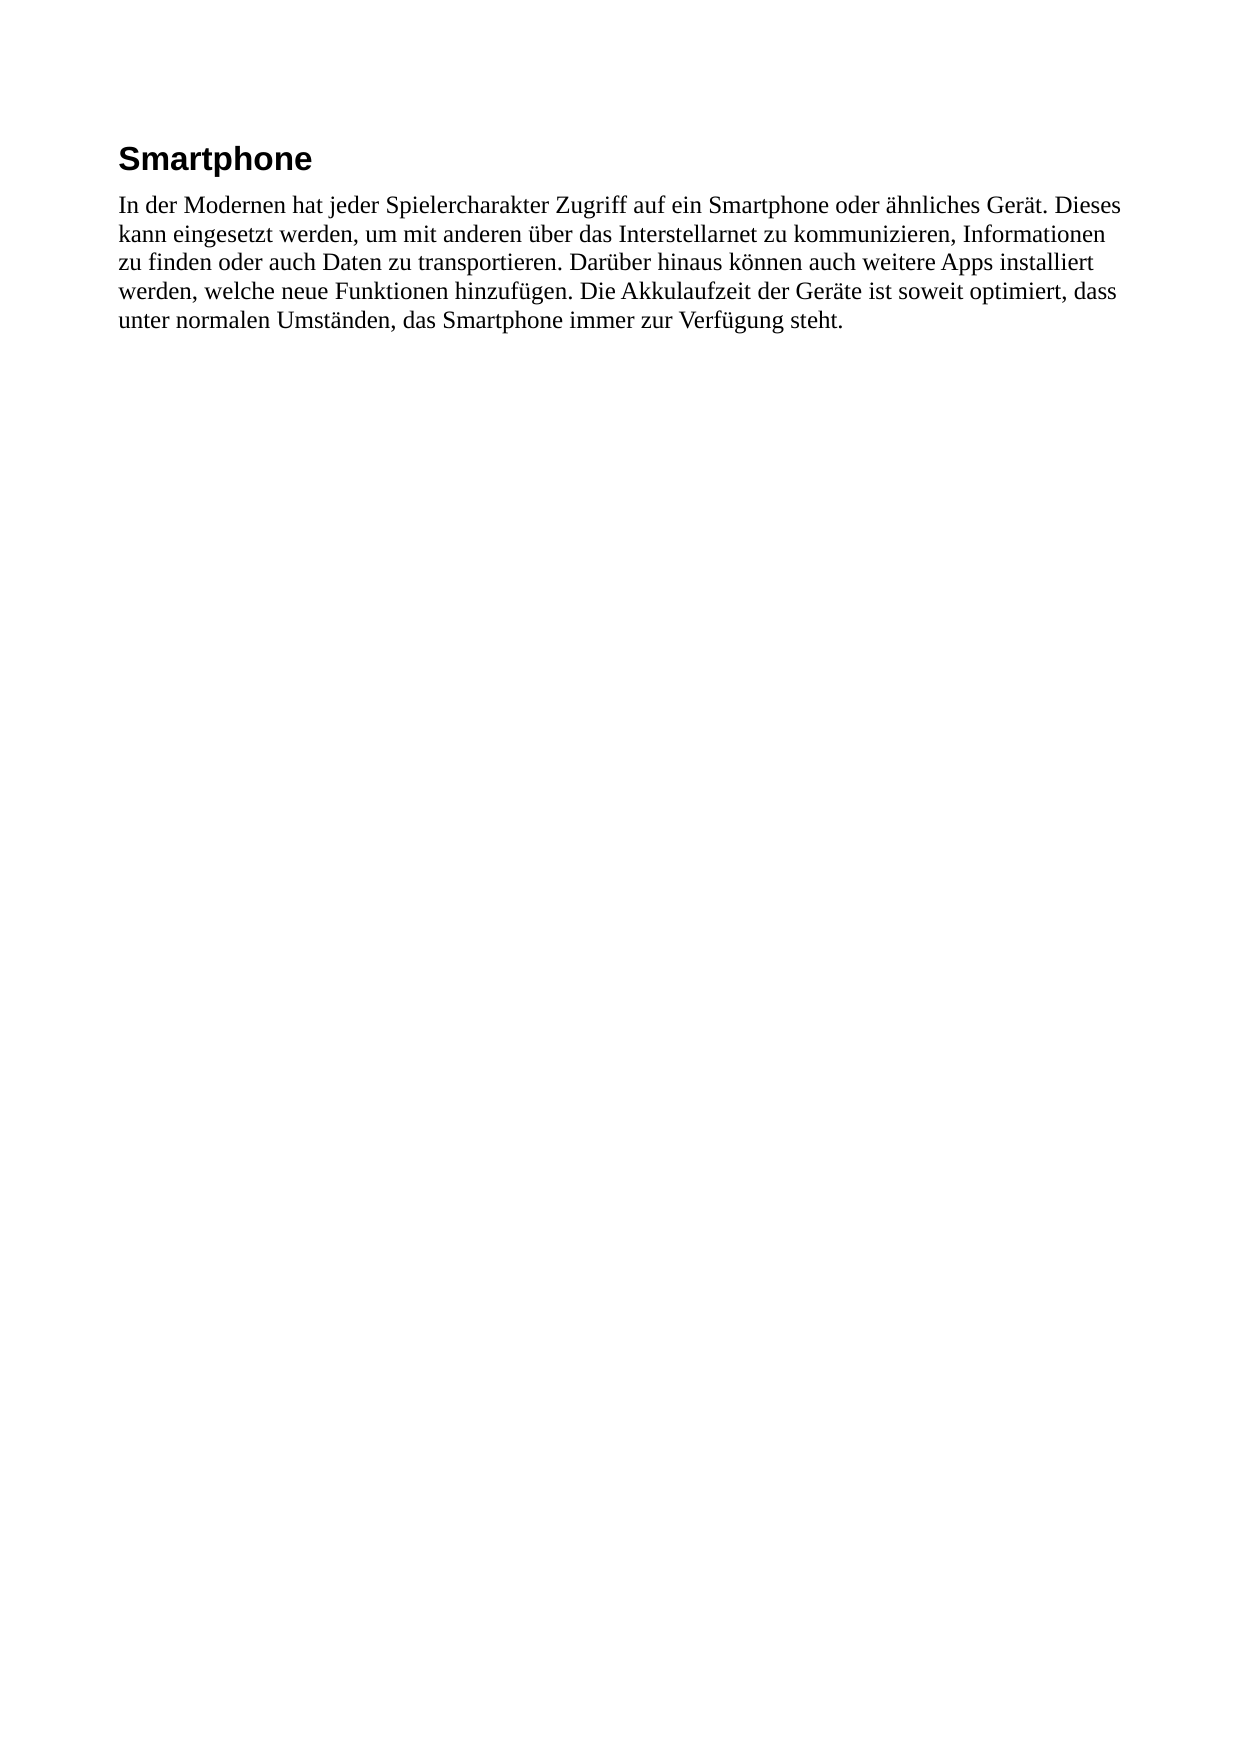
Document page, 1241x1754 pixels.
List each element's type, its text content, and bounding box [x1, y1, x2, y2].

text In der Modernen hat jeder Spielercharakter Zugriff auf ein Smartphone oder ähnliches Gerät. Dieses kann eingesetzt werden, um mit anderen über das Interstellarnet zu kommunizieren, Informationen zu finden oder auch Daten zu transportieren. Darüber hinaus können auch weitere Apps installiert werden, welche neue Funktionen hinzufügen. Die Akkulaufzeit der Geräte ist soweit optimiert, dass unter normalen Umständen, das Smartphone immer zur Verfügung steht. [118, 190, 1122, 334]
subtitle Smartphone [118, 139, 1122, 177]
